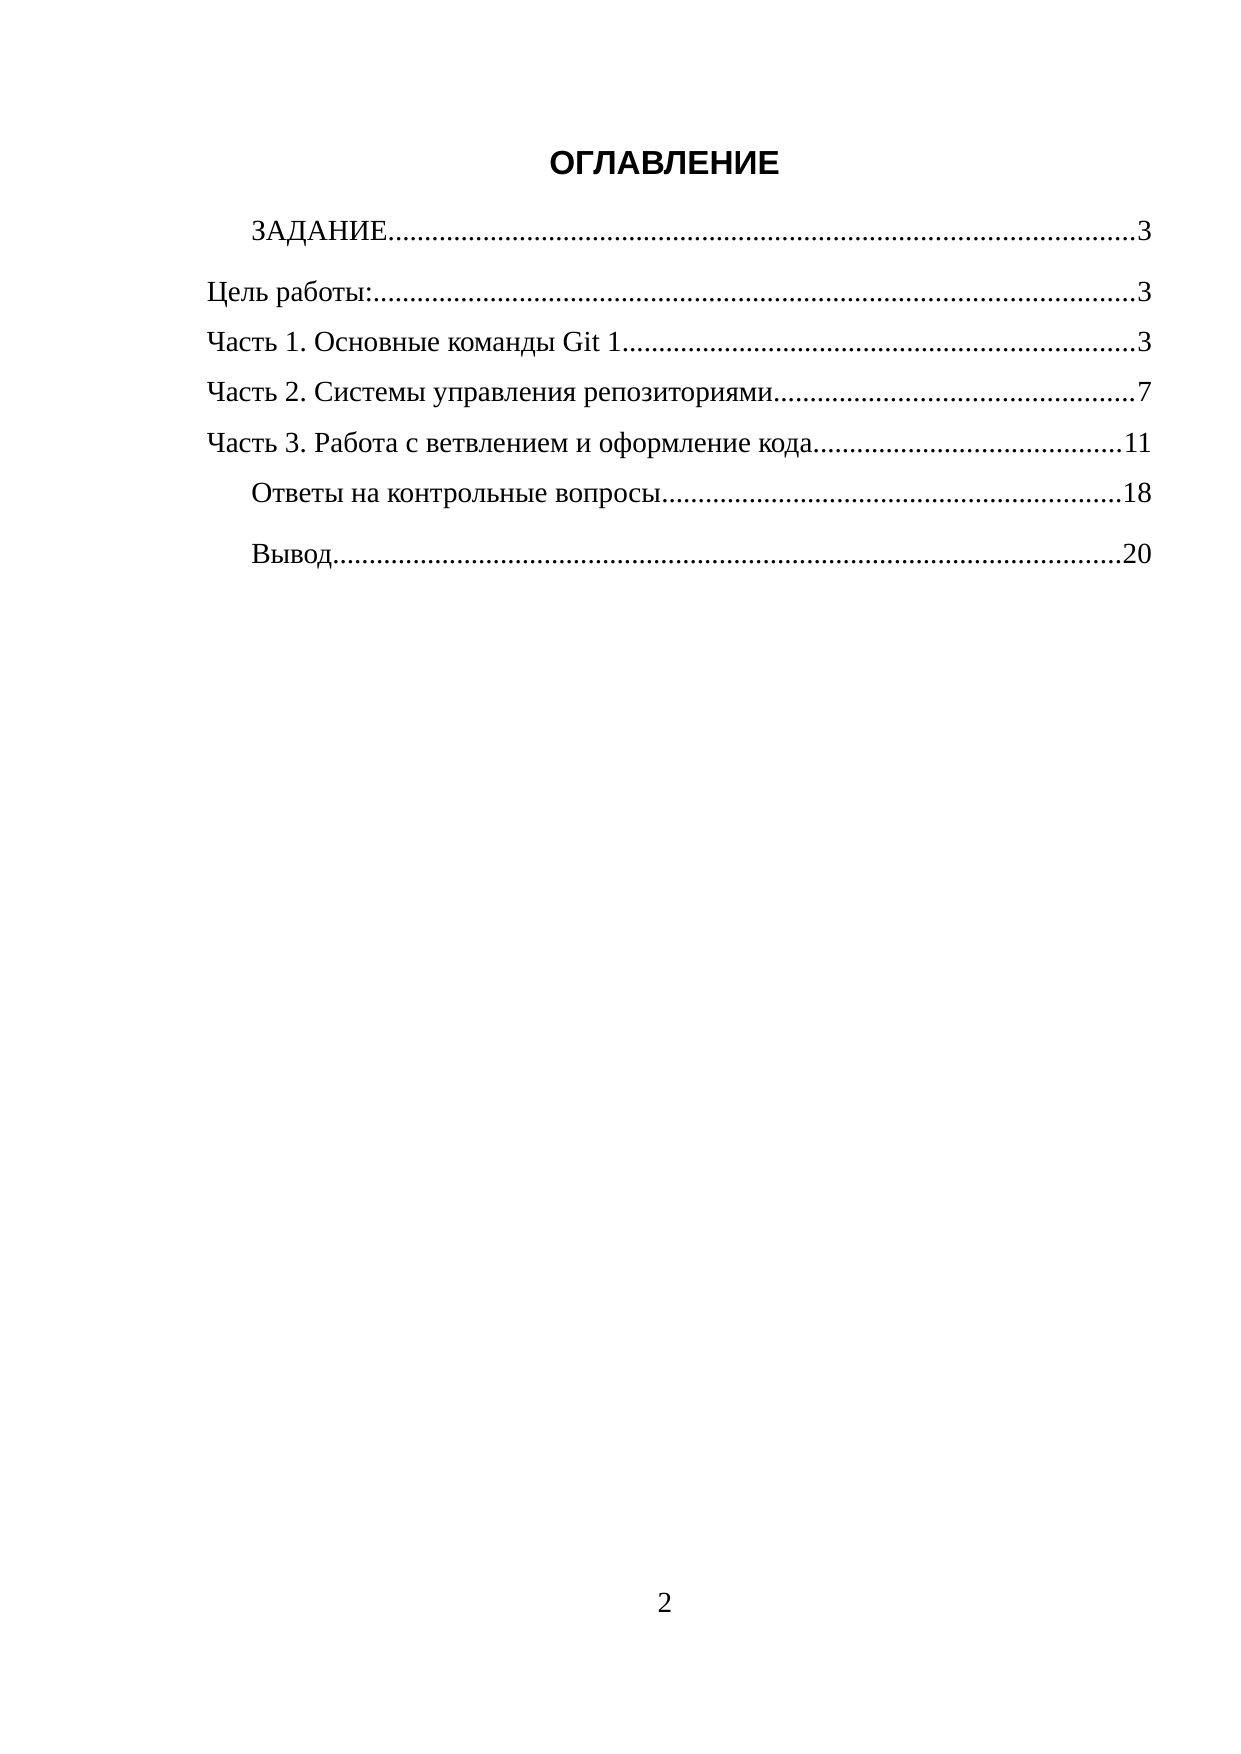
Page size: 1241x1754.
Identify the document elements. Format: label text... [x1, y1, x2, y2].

text Часть 2. Системы управления репозиториями 7 [207, 374, 1152, 408]
text Вывод 20 [177, 536, 1152, 569]
text ЗАДАНИЕ 3 [177, 213, 1152, 247]
text Часть 1. Основные команды Git 1. 3 [207, 324, 1152, 358]
text Ответы на контрольные вопросы 18 [177, 475, 1152, 509]
subtitle ОГЛАВЛЕНИЕ [177, 143, 1152, 182]
text Часть 3. Работа с ветвлением и оформление кода 11 [207, 425, 1152, 458]
text Цель работы: 3 [207, 274, 1152, 307]
